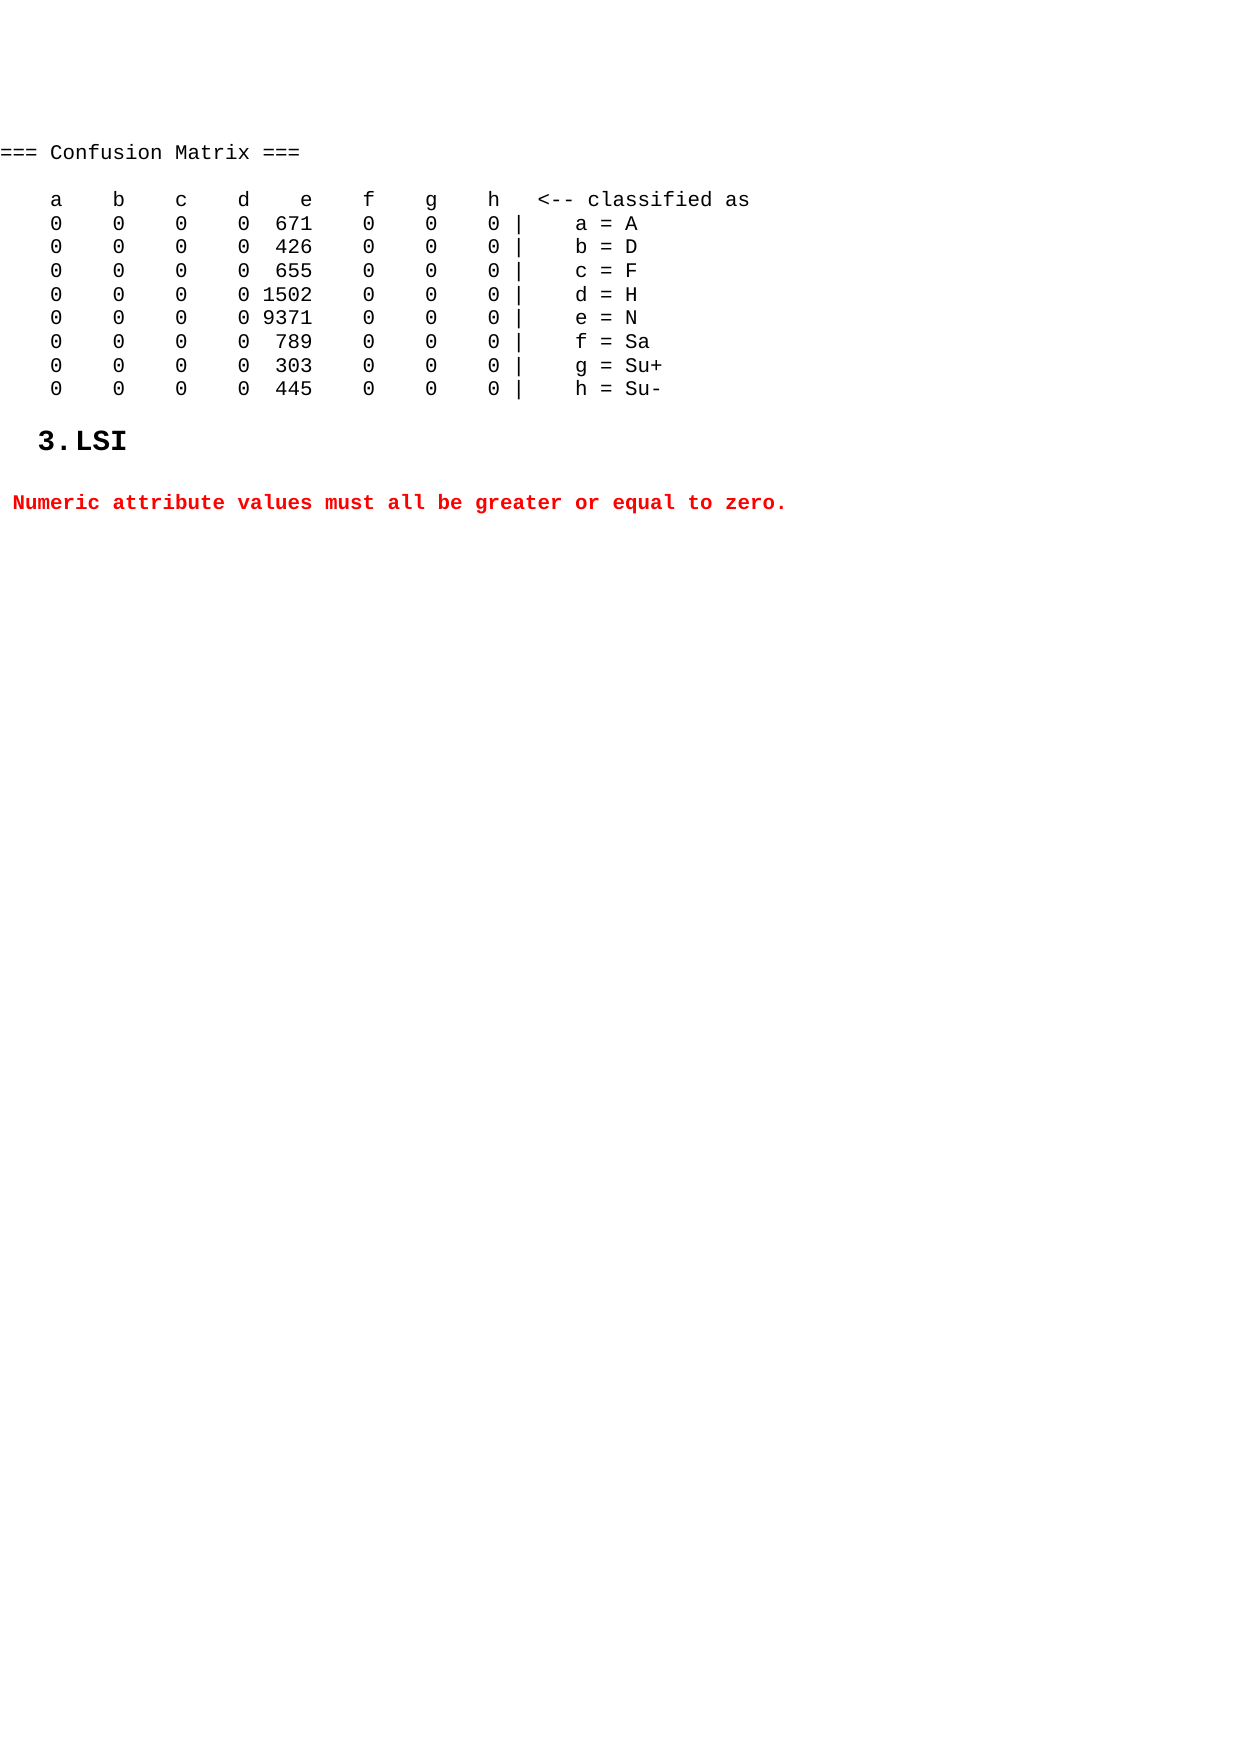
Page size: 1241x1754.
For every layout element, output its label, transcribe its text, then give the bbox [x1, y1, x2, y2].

text 0 0 0 0 445 0 0 0 | h = Su- [0, 378, 1240, 402]
text a b c d e f g h <-- classified as [0, 189, 1240, 213]
text Numeric attribute values must all be greater or equal to zero. [0, 492, 1240, 516]
text 0 0 0 0 426 0 0 0 | b = D [0, 236, 1240, 260]
text 0 0 0 0 655 0 0 0 | c = F [0, 260, 1240, 284]
text 0 0 0 0 789 0 0 0 | f = Sa [0, 331, 1240, 354]
text === Confusion Matrix === [0, 142, 1240, 165]
text 0 0 0 0 9371 0 0 0 | e = N [0, 307, 1240, 331]
text 0 0 0 0 303 0 0 0 | g = Su+ [0, 354, 1240, 378]
text 0 0 0 0 671 0 0 0 | a = A [0, 213, 1240, 236]
text 0 0 0 0 1502 0 0 0 | d = H [0, 284, 1240, 307]
list LSI [37, 426, 1240, 459]
